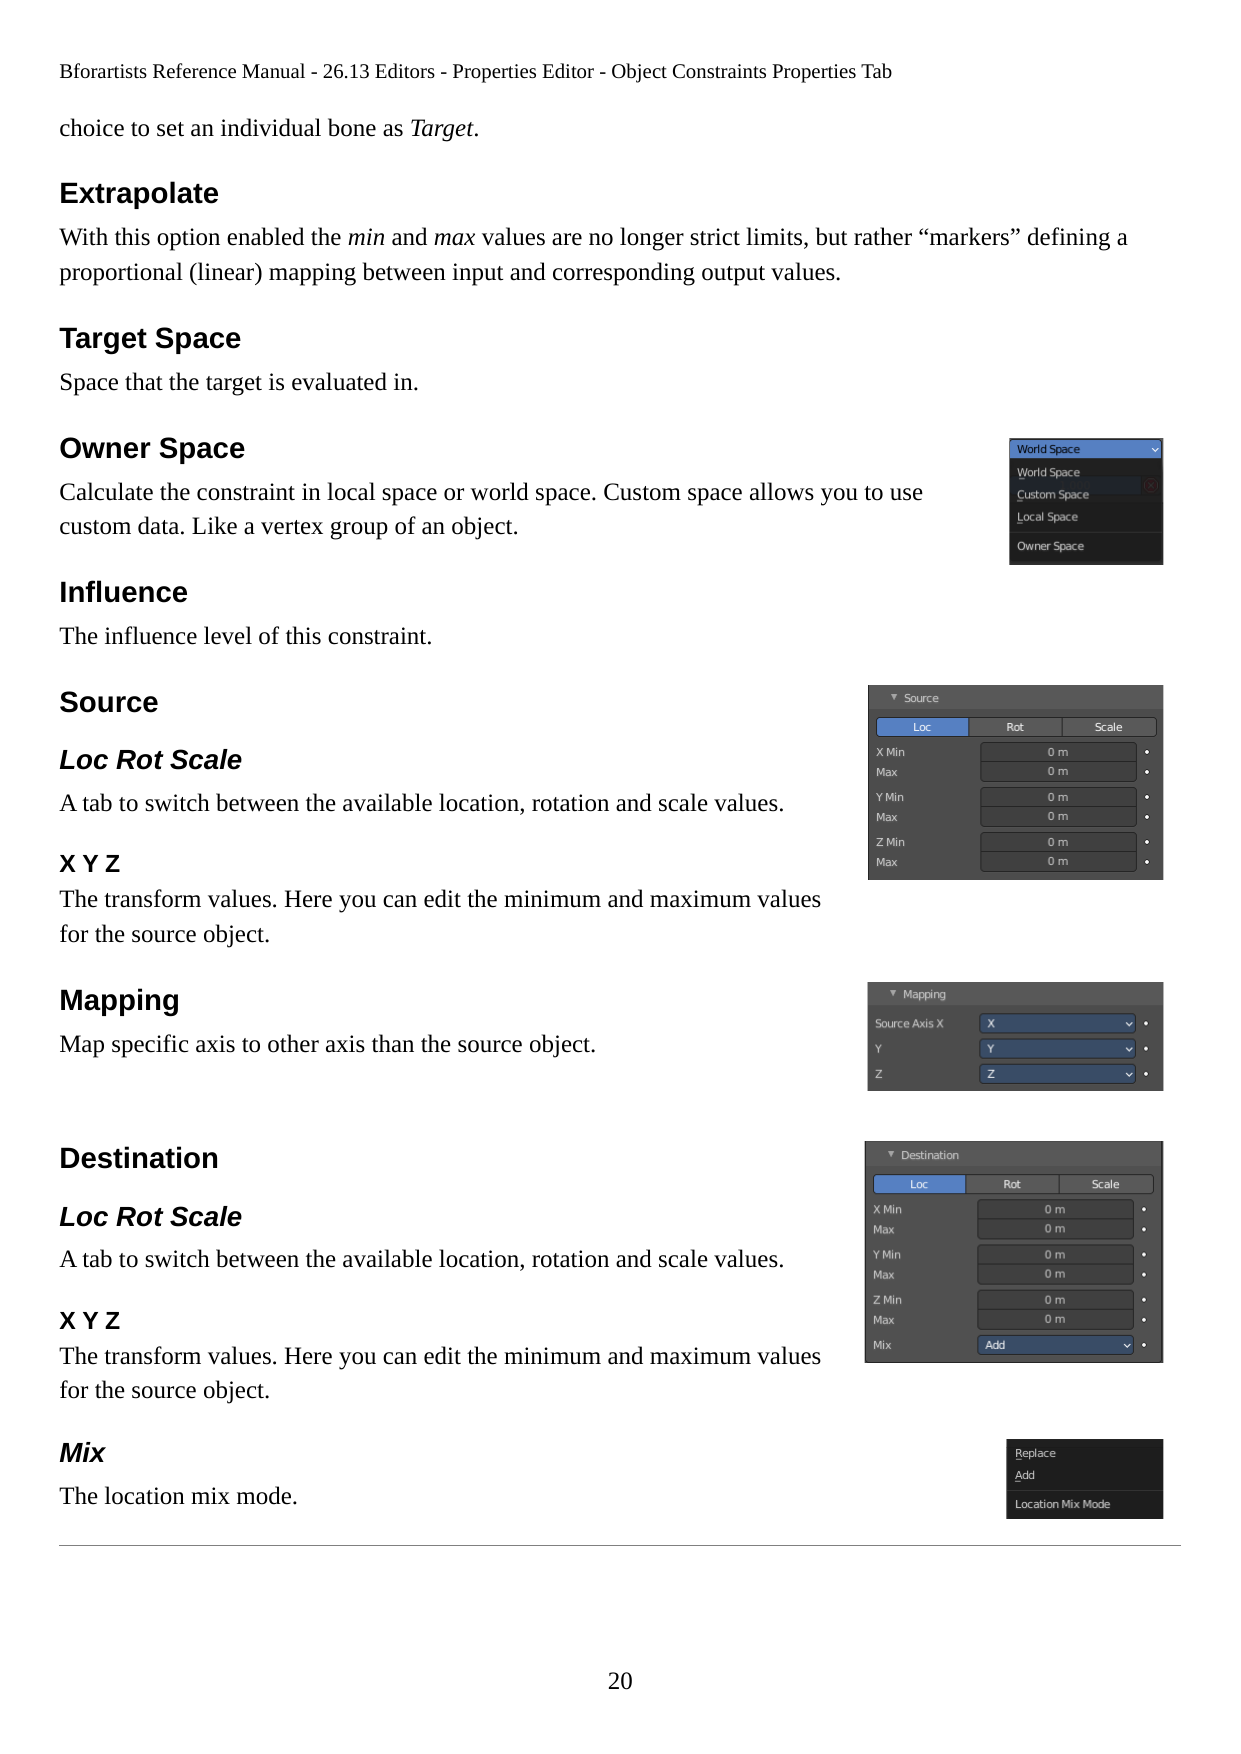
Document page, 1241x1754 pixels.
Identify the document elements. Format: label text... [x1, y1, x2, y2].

text Calculate the constraint in local space or world space. Custom space allows you to use custom data. Like a vertex group of an object. [59, 477, 1009, 540]
text Map specific axis to other axis than the source object. [59, 1029, 867, 1057]
text choice to set an individual bone as Target. [59, 113, 1181, 141]
subtitle [1164, 1306, 1181, 1334]
subtitle Mapping [59, 982, 867, 1016]
subtitle [1164, 982, 1181, 1016]
text With this option enabled the min and max values are no longer strict limits, but rather “markers” defining a proportional (linear) mapping between input and corresponding output values. [59, 222, 1181, 286]
subtitle Destination [59, 1141, 864, 1175]
text The transform values. Here you can edit the minimum and maximum values for the source object. [59, 1341, 1181, 1404]
text A tab to switch between the available location, rotation and scale values. [59, 1244, 864, 1273]
text The influence level of this constraint. [59, 621, 1181, 650]
subtitle [1164, 743, 1181, 775]
text A tab to switch between the available location, rotation and scale values. [59, 788, 868, 817]
subtitle X Y Z [59, 1306, 864, 1334]
subtitle Extrapolate [59, 176, 1181, 210]
subtitle Target Space [59, 321, 1181, 354]
picture [1006, 1439, 1164, 1519]
subtitle Loc Rot Scale [59, 1200, 864, 1232]
subtitle Owner Space [59, 431, 1181, 464]
subtitle X Y Z [59, 849, 868, 878]
subtitle [1164, 1200, 1181, 1232]
picture [867, 982, 1164, 1091]
text The location mix mode. [59, 1481, 1006, 1510]
subtitle Influence [59, 575, 1181, 609]
picture [1009, 438, 1164, 565]
picture [864, 1141, 1164, 1363]
subtitle Loc Rot Scale [59, 743, 868, 775]
subtitle Source [59, 685, 868, 718]
subtitle [1164, 685, 1181, 718]
picture [868, 685, 1164, 880]
text [1164, 1481, 1181, 1510]
subtitle Mix [59, 1437, 1181, 1469]
subtitle [1164, 849, 1181, 878]
subtitle [1164, 1141, 1181, 1175]
text The transform values. Here you can edit the minimum and maximum values for the source object. [59, 884, 1181, 947]
text Space that the target is evaluated in. [59, 367, 1181, 396]
